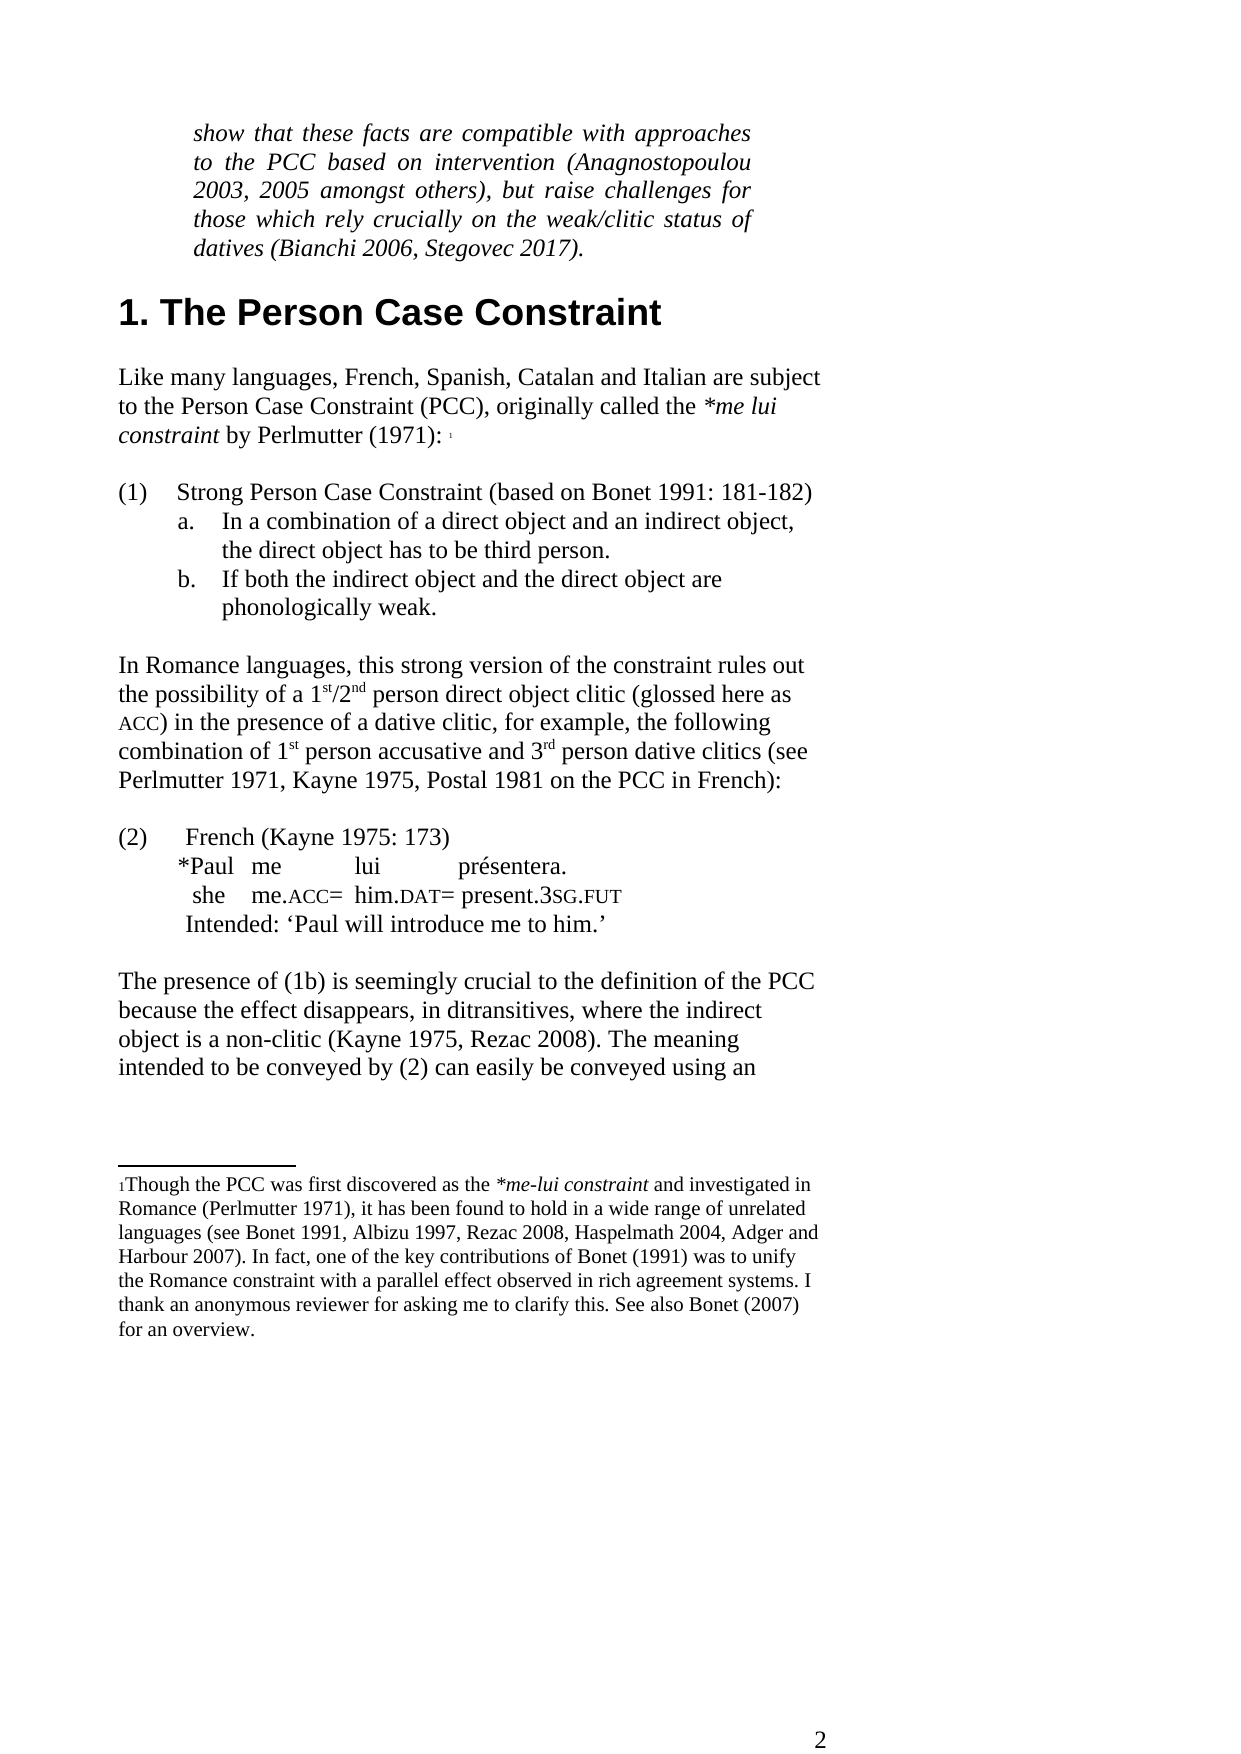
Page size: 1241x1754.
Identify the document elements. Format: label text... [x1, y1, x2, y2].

text *Paul me lui présentera. [118, 851, 827, 880]
text Intended: ‘Paul will introduce me to him.’ [118, 909, 827, 937]
text (2) French (Kayne 1975: 173) [118, 822, 827, 851]
text Though the PCC was first discovered as the *me-lui constraint and investigated in Romance (Perlmutter 1971), it has been found to hold in a wide range of unrelated languages (see Bonet 1991, Albizu 1997, Rezac 2008, Haspelmath 2004, Adger and Harbour 2007). In fact, one of the key contributions of Bonet (1991) was to unify the Romance constraint with a parallel effect observed in rich agreement systems. I thank an anonymous reviewer for asking me to clarify this. See also Bonet (2007) for an overview. [118, 1172, 827, 1341]
text Like many languages, French, Spanish, Catalan and Italian are subject to the Person Case Constraint (PCC), originally called the *me lui constraint by Perlmutter (1971): [118, 362, 827, 449]
text she me.acc= him.dat= present.3sg.fut [118, 880, 827, 909]
list In a combination of a direct object and an indirect object, the direct object has to be third person. [177, 506, 827, 564]
list 1. The Person Case Constraint [118, 291, 827, 334]
text show that these facts are compatible with approaches to the PCC based on intervention (Anagnostopoulou 2003, 2005 amongst others), but raise challenges for those which rely crucially on the weak/clitic status of datives (Bianchi 2006, Stegovec 2017). [193, 118, 752, 262]
list If both the indirect object and the direct object are phonologically weak. [177, 564, 827, 621]
text In Romance languages, this strong version of the constraint rules out the possibility of a 1st/2nd person direct object clitic (glossed here as acc) in the presence of a dative clitic, for example, the following combination of 1st person accusative and 3rd person dative clitics (see Perlmutter 1971, Kayne 1975, Postal 1981 on the PCC in French): [118, 650, 827, 794]
text (1) Strong Person Case Constraint (based on Bonet 1991: 181-182) [118, 477, 827, 506]
text The presence of (1b) is seemingly crucial to the definition of the PCC because the effect disappears, in ditransitives, where the indirect object is a non-clitic (Kayne 1975, Rezac 2008). The meaning intended to be conveyed by (2) can easily be conveyed using an [118, 966, 827, 1081]
